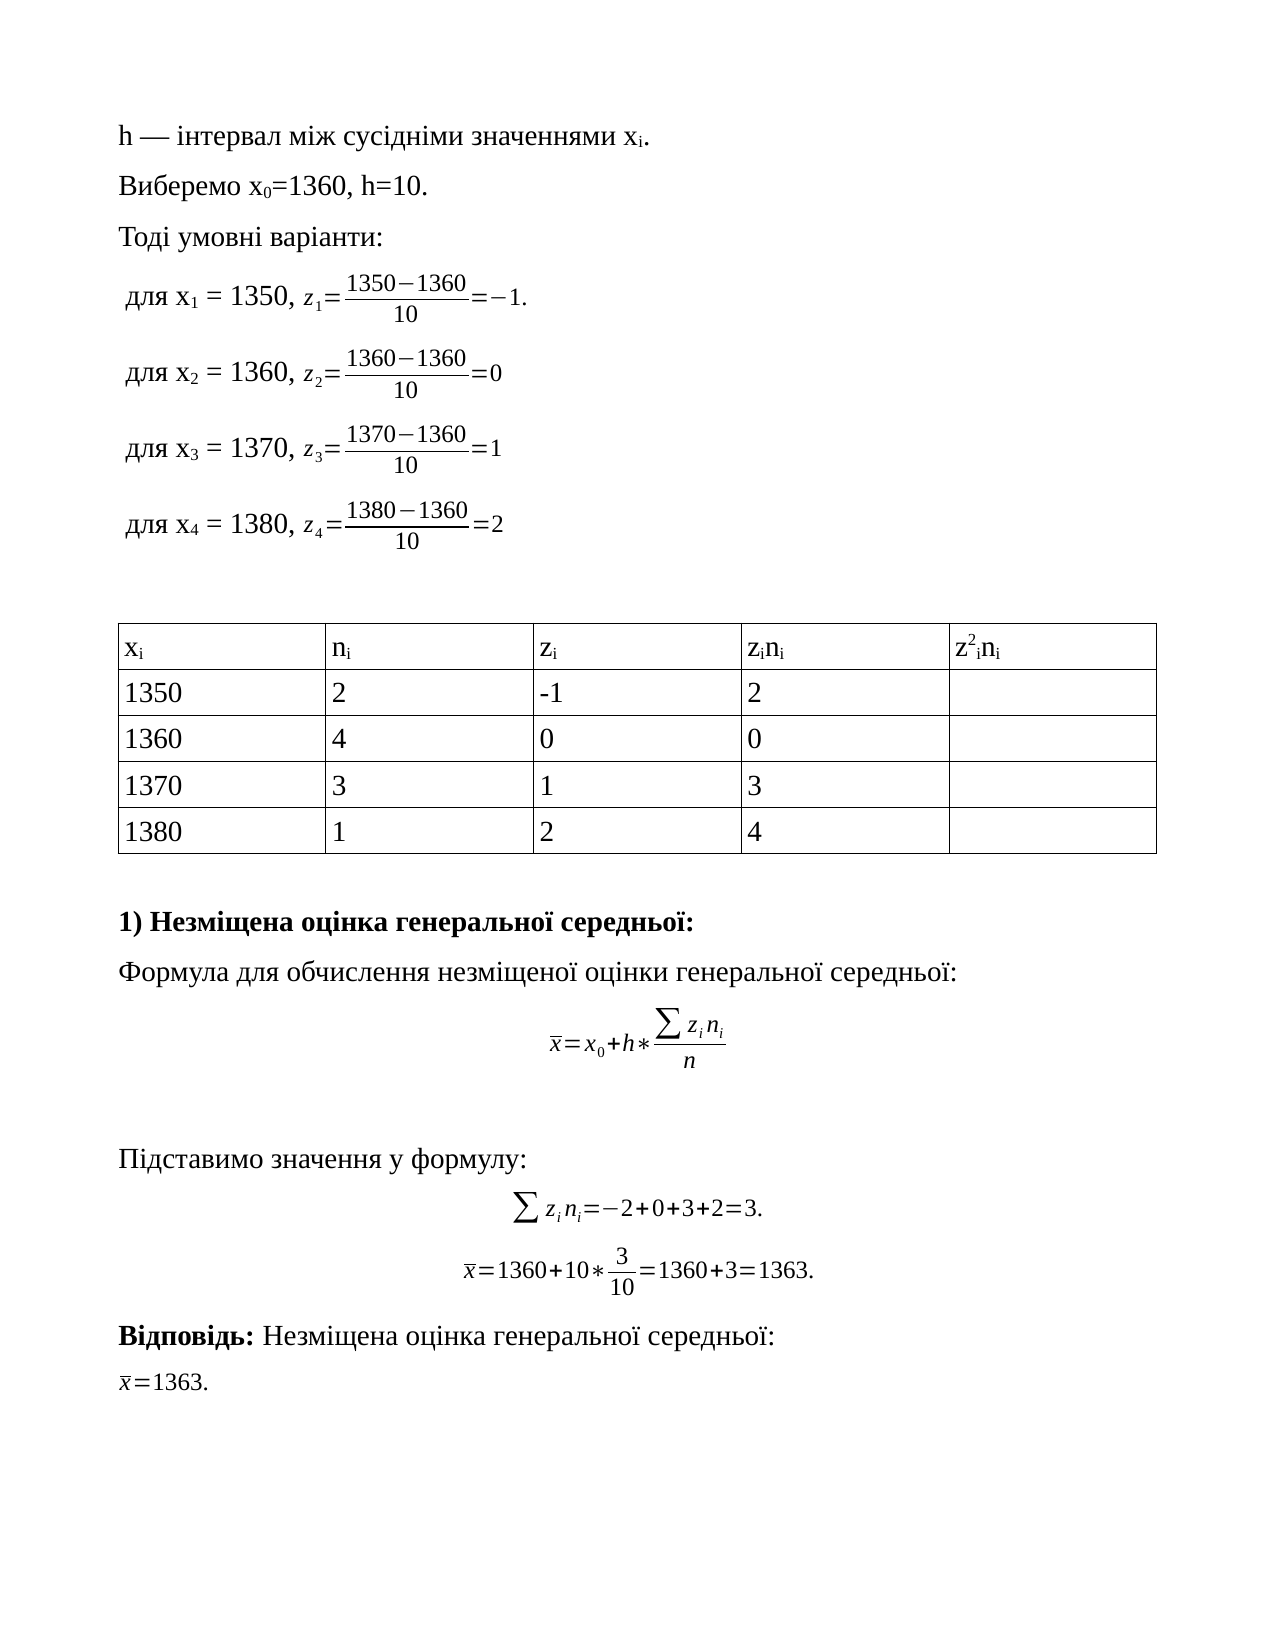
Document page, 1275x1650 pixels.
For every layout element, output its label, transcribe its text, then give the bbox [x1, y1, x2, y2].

text для x4 = 1380, [118, 497, 1157, 556]
table_cell 4 [742, 808, 949, 853]
table_cell 1380 [119, 808, 325, 853]
table_cell 2 [742, 670, 949, 715]
text Відповідь: Незміщена оцінка генеральної середньої: [118, 1318, 1157, 1352]
text Тоді умовні варіанти: для x1 = 1350, [118, 219, 1157, 328]
table_cell 2 [326, 670, 533, 715]
text Формула для обчислення незміщеної оцінки генеральної середньої: [118, 954, 1157, 988]
table_header ni [326, 624, 533, 669]
table_cell 1350 [119, 670, 325, 715]
table_cell 4 [326, 716, 533, 761]
text для x2 = 1360, [118, 345, 1157, 404]
table_cell -1 [534, 670, 741, 715]
table_cell 1360 [119, 716, 325, 761]
table_cell [950, 716, 1156, 761]
table_cell 0 [742, 716, 949, 761]
table_cell 0 [534, 716, 741, 761]
table_cell 1 [326, 808, 533, 853]
text Підставимо значення у формулу: [118, 1141, 1157, 1174]
table_cell 1370 [119, 762, 325, 807]
table_cell [950, 670, 1156, 715]
table_cell 3 [742, 762, 949, 807]
table_header zini [742, 624, 949, 669]
text для x3 = 1370, [118, 421, 1157, 480]
subtitle 1) Незміщена оцінка генеральної середньої: [118, 904, 1157, 938]
text h — інтервал між сусідніми значеннями xi. Виберемо x0=1360, h=10. [118, 118, 1157, 202]
table_cell [950, 808, 1156, 853]
table_cell 2 [534, 808, 741, 853]
table_header xi [119, 624, 325, 669]
table_header z2ini [950, 624, 1156, 669]
table_header zi [534, 624, 741, 669]
table_cell 3 [326, 762, 533, 807]
table_cell [950, 762, 1156, 807]
table_cell 1 [534, 762, 741, 807]
